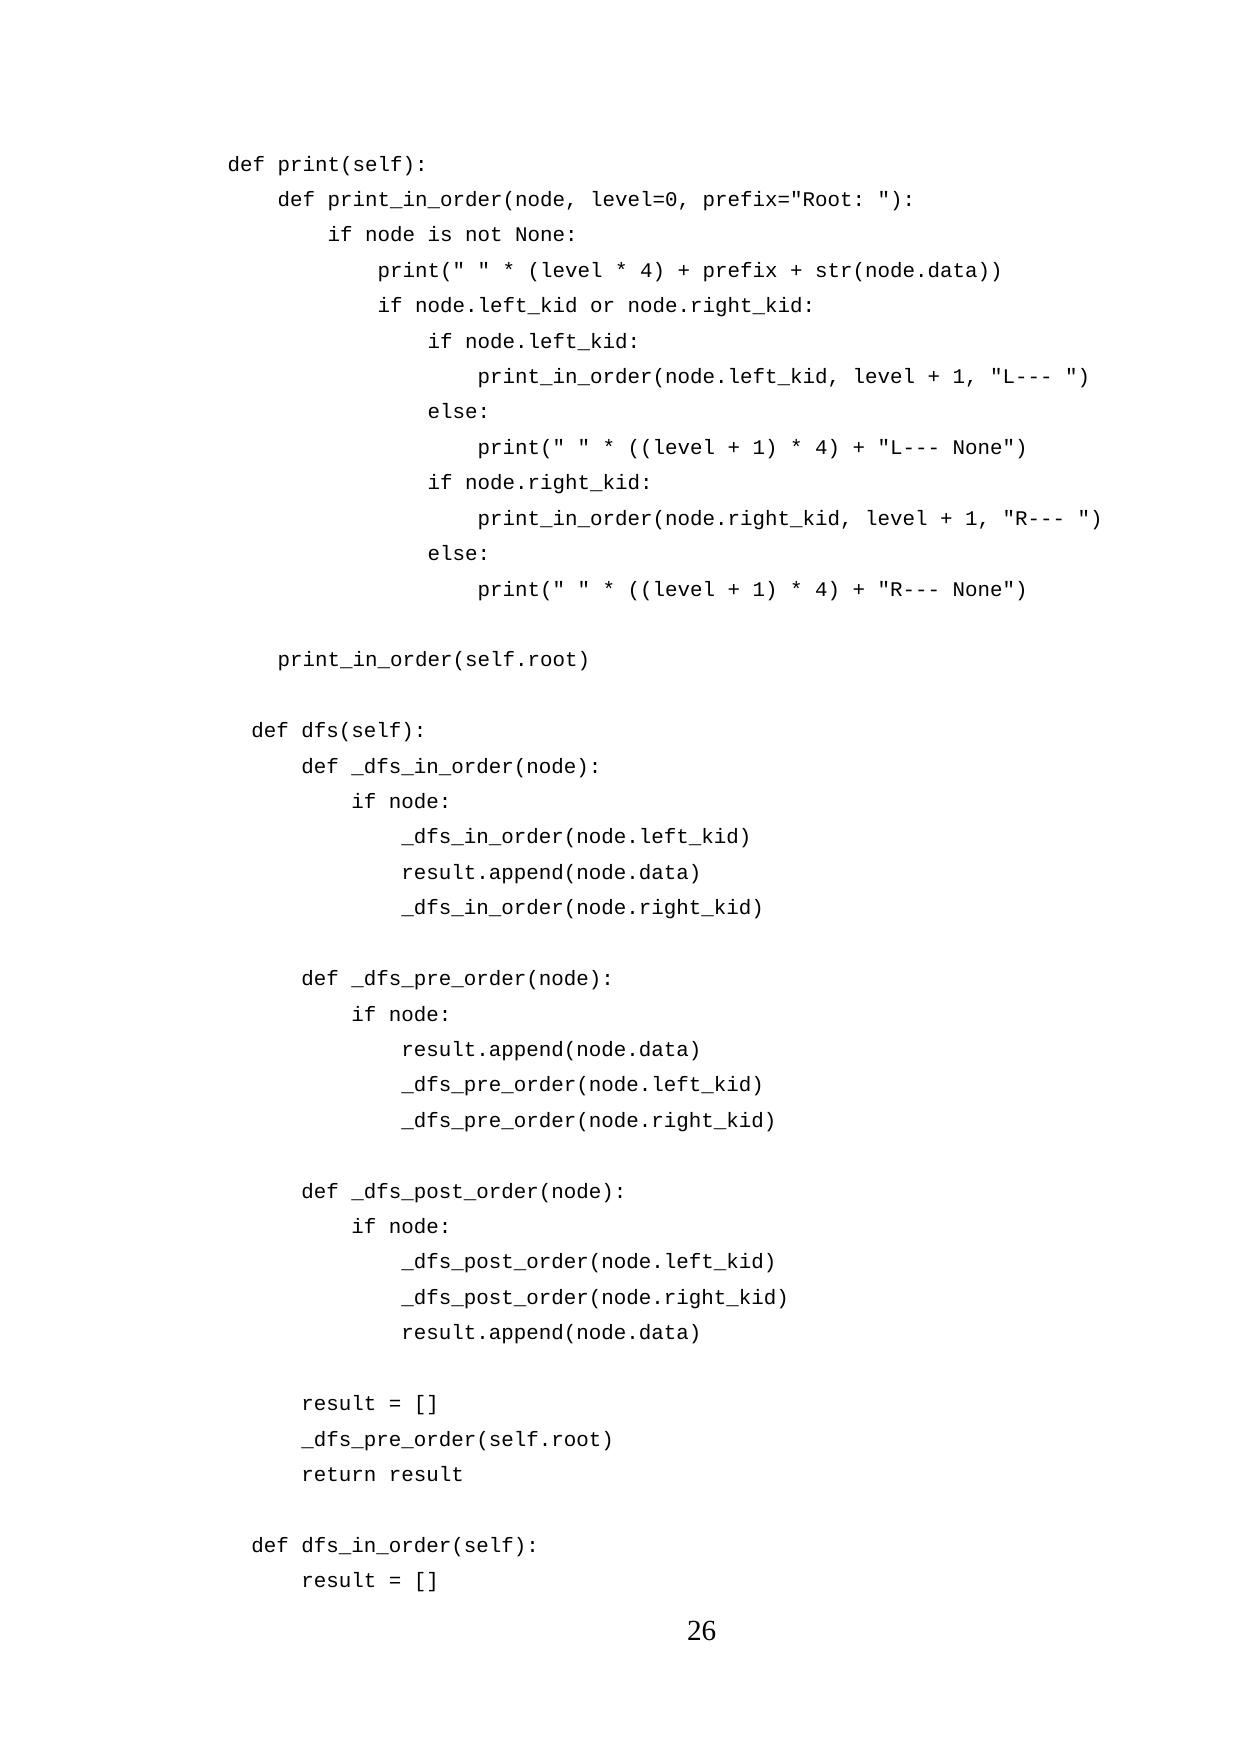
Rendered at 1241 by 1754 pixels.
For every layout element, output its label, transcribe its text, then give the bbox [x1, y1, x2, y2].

text if node.left_kid or node.right_kid: [177, 295, 1152, 319]
text print_in_order(self.root) [177, 649, 1152, 673]
text else: [177, 401, 1152, 425]
text def print_in_order(node, level=0, prefix="Root: "): [177, 189, 1152, 213]
text print(" " * ((level + 1) * 4) + "R--- None") [177, 578, 1152, 602]
text print(" " * (level * 4) + prefix + str(node.data)) [177, 260, 1152, 283]
text print_in_order(node.right_kid, level + 1, "R--- ") [177, 508, 1152, 531]
text else: [177, 543, 1152, 567]
text if node is not None: [177, 224, 1152, 248]
text if node.left_kid: [177, 331, 1152, 354]
text print_in_order(node.left_kid, level + 1, "L--- ") [177, 366, 1152, 390]
text if node.right_kid: [177, 472, 1152, 496]
text def print(self): [177, 153, 1152, 177]
text def dfs(self): def _dfs_in_order(node): if node: _dfs_in_order(node.left_kid) result.append(node.data) _dfs_in_order(node.right_kid) def _dfs_pre_order(node): if node: result.append(node.data) _dfs_pre_order(node.left_kid) _dfs_pre_order(node.right_kid) def _dfs_post_order(node): if node: _dfs_post_order(node.left_kid) _dfs_post_order(node.right_kid) result.append(node.data) result = [] _dfs_pre_order(self.root) return result def dfs_in_order(self): result = [] [251, 720, 1152, 1594]
text print(" " * ((level + 1) * 4) + "L--- None") [177, 437, 1152, 461]
